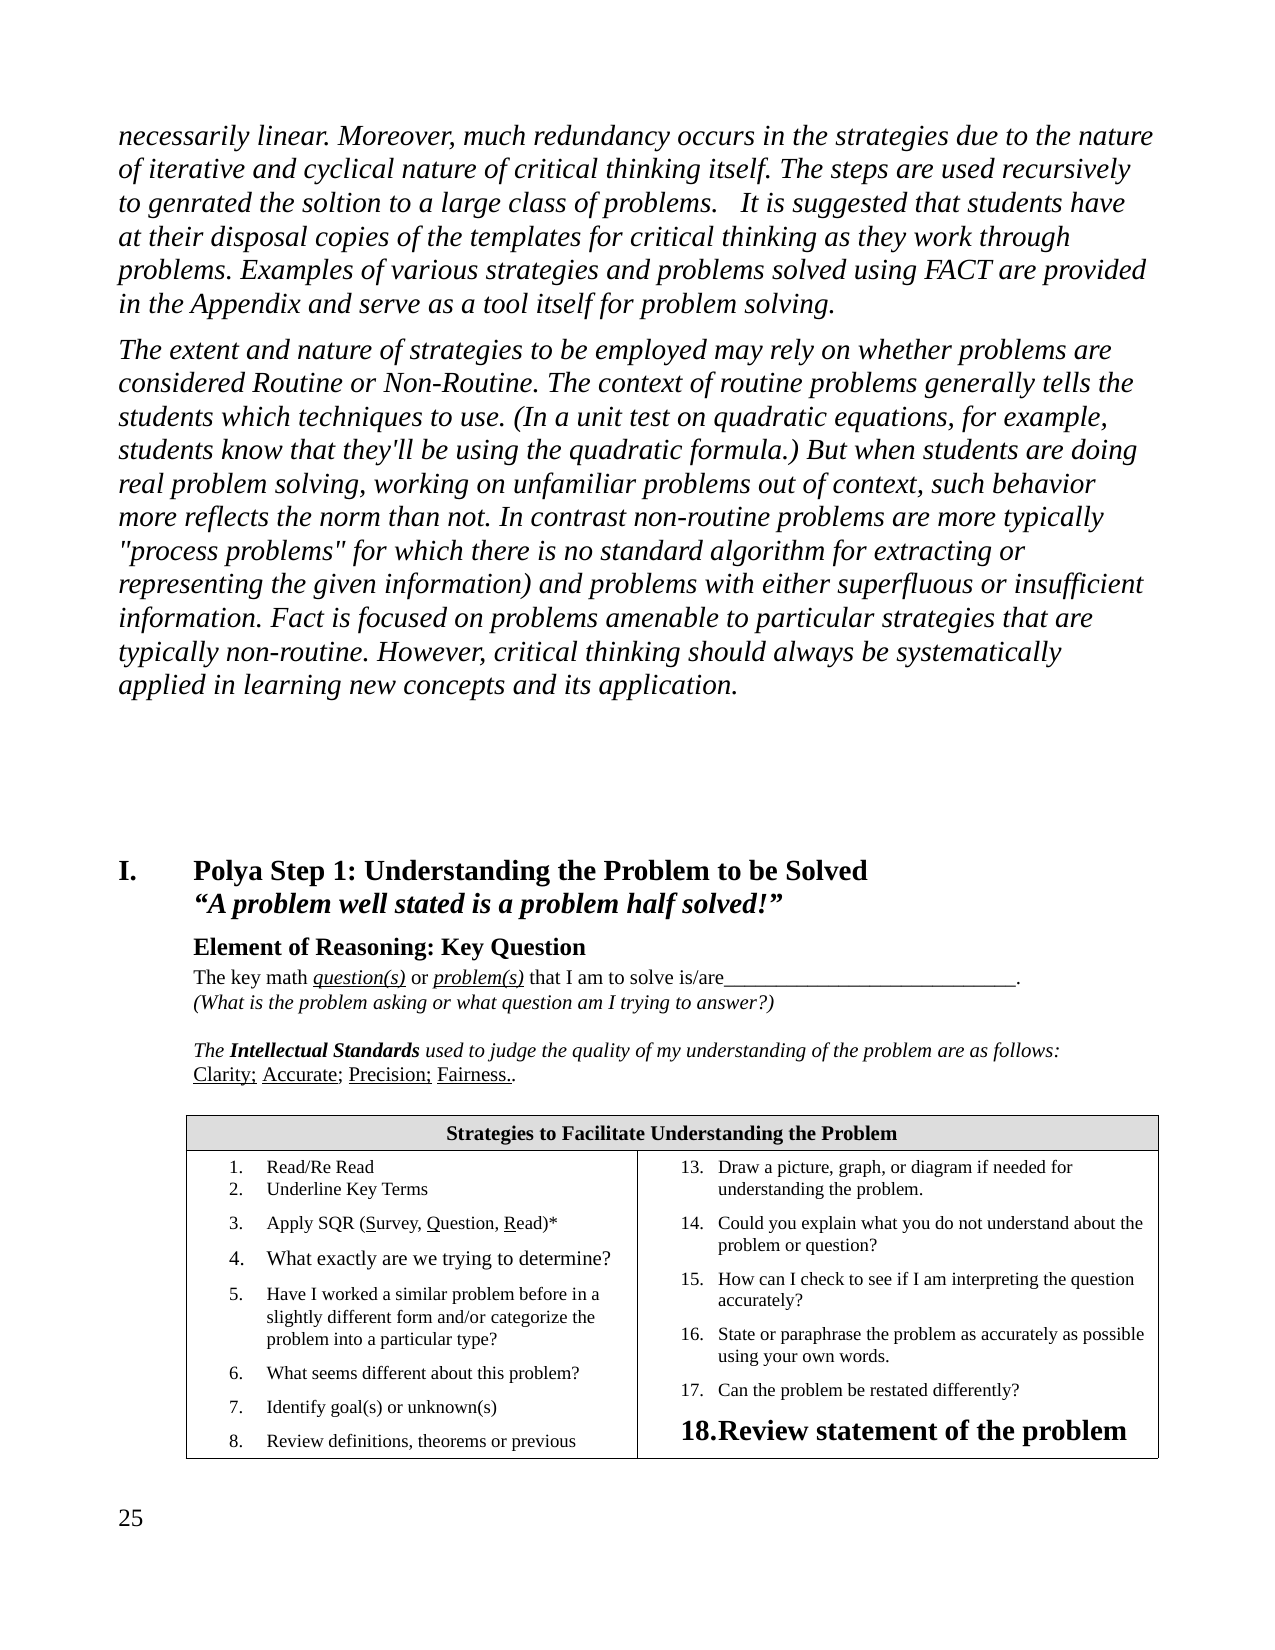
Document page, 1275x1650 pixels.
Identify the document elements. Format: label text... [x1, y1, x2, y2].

text The Intellectual Standards used to judge the quality of my understanding of the problem are as follows: [118, 1038, 1157, 1062]
text necessarily linear. Moreover, much redundancy occurs in the strategies due to the nature of iterative and cyclical nature of critical thinking itself. The steps are used recursively to genrated the soltion to a large class of problems. It is suggested that students have at their disposal copies of the templates for critical thinking as they work through problems. Examples of various strategies and problems solved using FACT are provided in the Appendix and serve as a tool itself for problem solving. [118, 118, 1157, 319]
table_cell Draw a picture, graph, or diagram if needed for understanding the problem. Could you explain what you do not understand about the problem or question? How can I check to see if I am interpreting the question accurately? State or paraphrase the problem as accurately as possible using your own words. Can the problem be restated differently? Review statement of the problem using Standards What is the unknown? What are the data? What is the condition? Is it possible to satisfy the condition? Is the condition sufficient to determine the unknown? Or is it insufficient? Or contradictory? Introduce suitable notation. Separate the various parts of the condition. Can you write them down? [638, 1151, 1158, 1458]
text I. Polya Step 1: Understanding the Problem to be Solved [118, 853, 1157, 886]
text Clarity; Accurate; Precision; Fairness.. [118, 1062, 1157, 1086]
text “A problem well stated is a problem half solved!” [118, 886, 1157, 920]
text The extent and nature of strategies to be employed may rely on whether problems are considered Routine or Non-Routine. The context of routine problems generally tells the students which techniques to use. (In a unit test on quadratic equations, for example, students know that they'll be using the quadratic formula.) But when students are doing real problem solving, working on unfamiliar problems out of context, such behavior more reflects the norm than not. In contrast non-routine problems are more typically "process problems" for which there is no standard algorithm for extracting or representing the given information) and problems with either superfluous or insufficient information. Fact is focused on problems amenable to particular strategies that are typically non-routine. However, critical thinking should always be systematically applied in learning new concepts and its application. [118, 332, 1157, 701]
table_header Strategies to Facilitate Understanding the Problem [187, 1116, 1158, 1150]
text Element of Reasoning: Key Question [118, 932, 1157, 961]
text The key math question(s) or problem(s) that I am to solve is/are____________________________. [118, 961, 1157, 990]
table_cell Read/Re Read Underline Key Terms Apply SQR (Survey, Question, Read)* What exactly are we trying to determine? Have I worked a similar problem before in a slightly different form and/or categorize the problem into a particular type? What seems different about this problem? Identify goal(s) or unknown(s) Review definitions, theorems or previous content, if needed, to better understand the problem or question? Do you understand all the words used in stating the problem? Can you restate the problem in your own words Can you think of a picture or diagram that might help you understand the problem? Is there enough information to enable you to find a solution? [187, 1151, 637, 1458]
text (What is the problem asking or what question am I trying to answer?) [118, 990, 1157, 1014]
